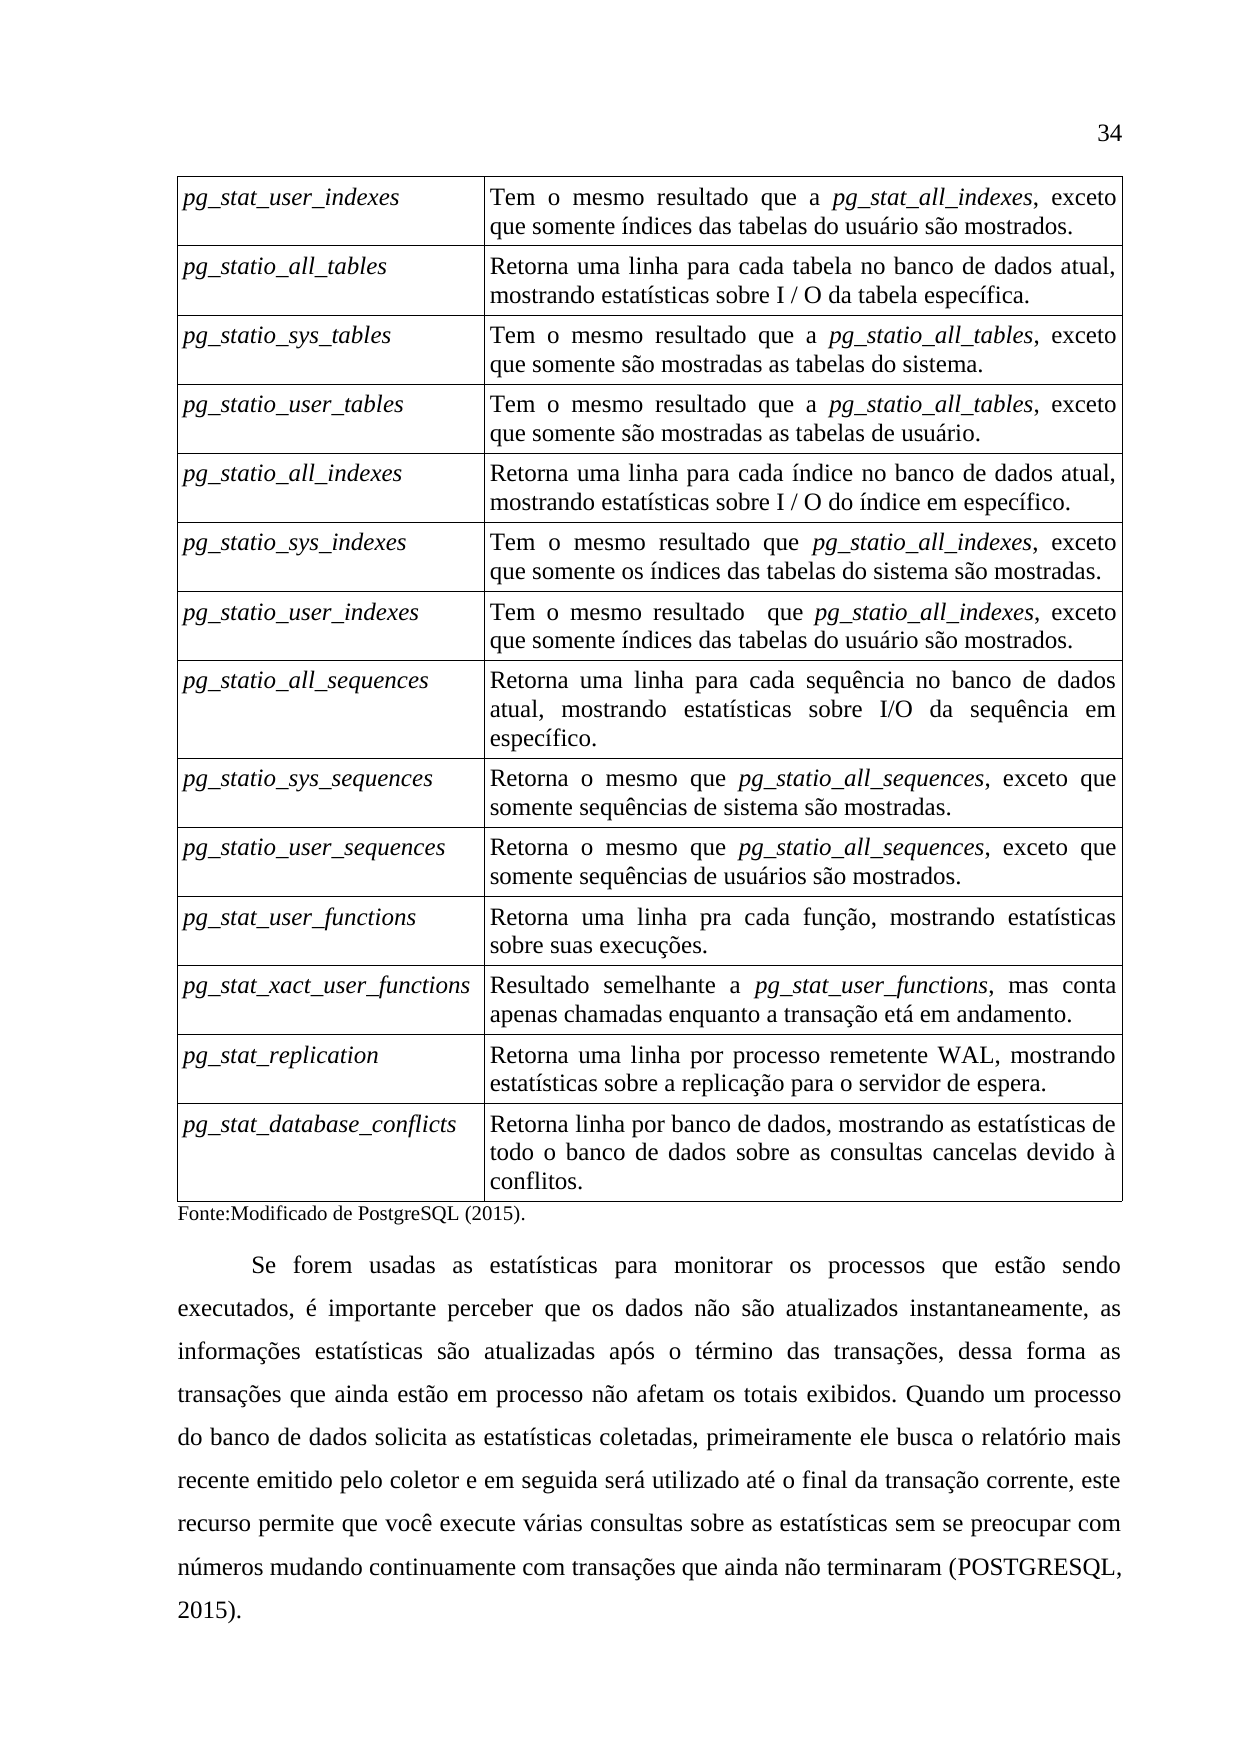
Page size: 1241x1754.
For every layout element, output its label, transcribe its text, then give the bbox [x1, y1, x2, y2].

table_cell pg_statio_user_indexes [178, 592, 484, 660]
table_cell Tem o mesmo resultado que pg_statio_all_indexes, exceto que somente os índices das tabelas do sistema são mostradas. [485, 523, 1122, 591]
table_cell Retorna o mesmo que pg_statio_all_sequences, exceto que somente sequências de usuários são mostrados. [485, 828, 1122, 896]
table_cell Retorna o mesmo que pg_statio_all_sequences, exceto que somente sequências de sistema são mostradas. [485, 759, 1122, 827]
text Fonte:Modificado de PostgreSQL (2015). [177, 1202, 1122, 1225]
table_cell pg_stat_xact_user_functions [178, 966, 484, 1034]
table_cell pg_statio_sys_sequences [178, 759, 484, 827]
table_cell Retorna uma linha pra cada função, mostrando estatísticas sobre suas execuções. [485, 897, 1122, 965]
table_cell pg_statio_all_indexes [178, 454, 484, 522]
table_cell pg_statio_user_sequences [178, 828, 484, 896]
table_cell Tem o mesmo resultado que a pg_stat_all_indexes, exceto que somente índices das tabelas do usuário são mostrados. [485, 177, 1122, 245]
table_cell Retorna uma linha para cada sequência no banco de dados atual, mostrando estatísticas sobre I/O da sequência em específico. [485, 661, 1122, 758]
table_cell Tem o mesmo resultado que a pg_statio_all_tables, exceto que somente são mostradas as tabelas do sistema. [485, 316, 1122, 383]
table_cell pg_stat_user_functions [178, 897, 484, 965]
text Se forem usadas as estatísticas para monitorar os processos que estão sendo executados, é importante perceber que os dados não são atualizados instantaneamente, as informações estatísticas são atualizadas após o término das transações, dessa forma as transações que ainda estão em processo não afetam os totais exibidos. Quando um processo do banco de dados solicita as estatísticas coletadas, primeiramente ele busca o relatório mais recente emitido pelo coletor e em seguida será utilizado até o final da transação corrente, este recurso permite que você execute várias consultas sobre as estatísticas sem se preocupar com números mudando continuamente com transações que ainda não terminaram (POSTGRESQL, 2015). [177, 1250, 1122, 1623]
table_cell Tem o mesmo resultado que a pg_statio_all_tables, exceto que somente são mostradas as tabelas de usuário. [485, 385, 1122, 453]
table_cell Retorna uma linha por processo remetente WAL, mostrando estatísticas sobre a replicação para o servidor de espera. [485, 1035, 1122, 1103]
table_cell Tem o mesmo resultado que pg_statio_all_indexes, exceto que somente índices das tabelas do usuário são mostrados. [485, 592, 1122, 660]
table_cell pg_stat_replication [178, 1035, 484, 1103]
table_cell Retorna uma linha para cada índice no banco de dados atual, mostrando estatísticas sobre I / O do índice em específico. [485, 454, 1122, 522]
table_cell Retorna linha por banco de dados, mostrando as estatísticas de todo o banco de dados sobre as consultas cancelas devido à conflitos. [485, 1104, 1122, 1201]
table_cell pg_statio_sys_indexes [178, 523, 484, 591]
table_cell pg_statio_all_sequences [178, 661, 484, 758]
table_cell Resultado semelhante a pg_stat_user_functions, mas conta apenas chamadas enquanto a transação etá em andamento. [485, 966, 1122, 1034]
table_cell pg_statio_sys_tables [178, 316, 484, 383]
table_cell pg_statio_all_tables [178, 246, 484, 314]
table_cell Retorna uma linha para cada tabela no banco de dados atual, mostrando estatísticas sobre I / O da tabela específica. [485, 246, 1122, 314]
table_cell pg_stat_database_conflicts [178, 1104, 484, 1201]
table_cell pg_statio_user_tables [178, 385, 484, 453]
table_cell pg_stat_user_indexes [178, 177, 484, 245]
